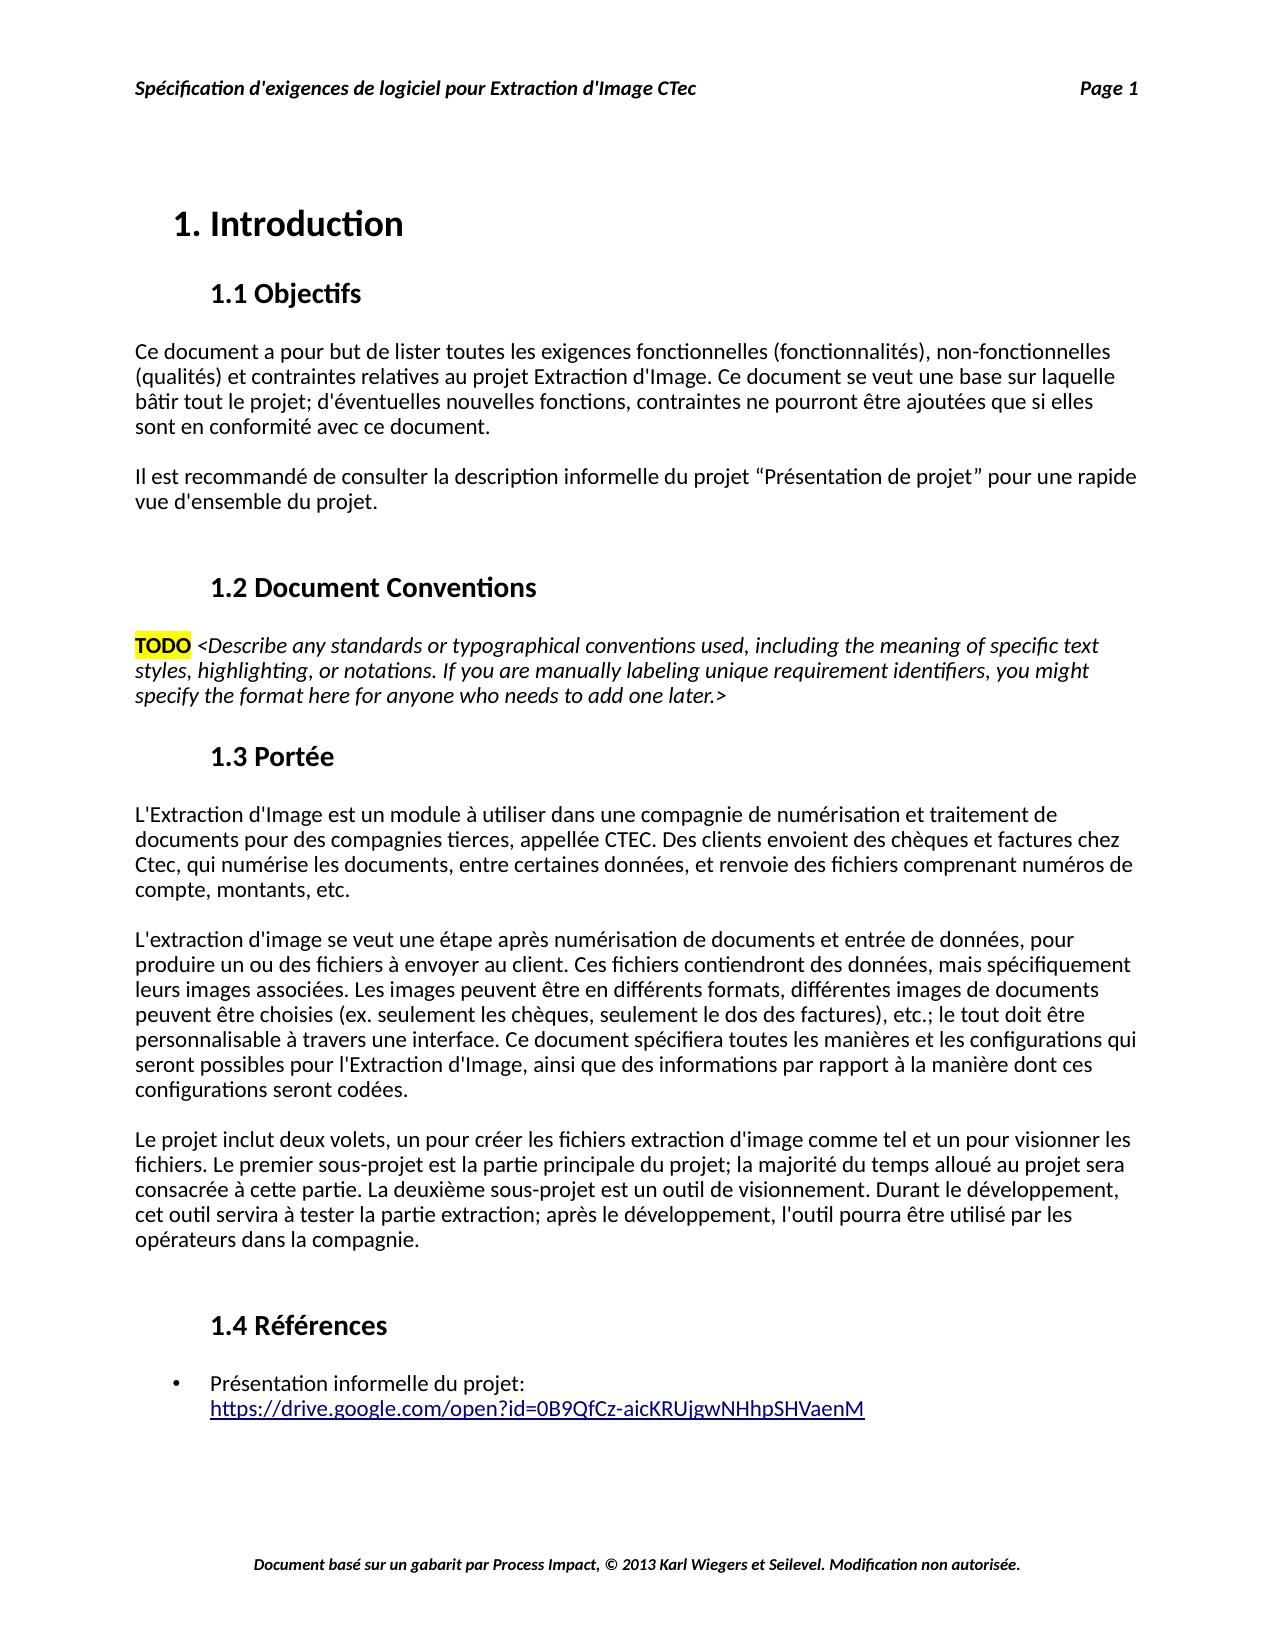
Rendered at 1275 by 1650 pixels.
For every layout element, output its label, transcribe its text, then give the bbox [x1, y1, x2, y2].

text Il est recommandé de consulter la description informelle du projet “Présentation de projet” pour une rapide vue d'ensemble du projet. [135, 465, 1140, 515]
list Présentation informelle du projet: [172, 1372, 1140, 1397]
text L'Extraction d'Image est un module à utiliser dans une compagnie de numérisation et traitement de documents pour des compagnies tierces, appellée CTEC. Des clients envoient des chèques et factures chez Ctec, qui numérise les documents, entre certaines données, et renvoie des fichiers comprenant numéros de compte, montants, etc. [135, 803, 1140, 903]
subtitle Objectifs [210, 275, 1140, 311]
text TODO <Describe any standards or typographical conventions used, including the meaning of specific text styles, highlighting, or notations. If you are manually labeling unique requirement identifiers, you might specify the format here for anyone who needs to add one later.> [135, 634, 1140, 709]
subtitle Portée [210, 738, 1140, 773]
text Ce document a pour but de lister toutes les exigences fonctionnelles (fonctionnalités), non-fonctionnelles (qualités) et contraintes relatives au projet Extraction d'Image. Ce document se veut une base sur laquelle bâtir tout le projet; d'éventuelles nouvelles fonctions, contraintes ne pourront être ajoutées que si elles sont en conformité avec ce document. [135, 340, 1140, 440]
subtitle Document Conventions [210, 569, 1140, 604]
text L'extraction d'image se veut une étape après numérisation de documents et entrée de données, pour produire un ou des fichiers à envoyer au client. Ces fichiers contiendront des données, mais spécifiquement leurs images associées. Les images peuvent être en différents formats, différentes images de documents peuvent être choisies (ex. seulement les chèques, seulement le dos des factures), etc.; le tout doit être personnalisable à travers une interface. Ce document spécifiera toutes les manières et les configurations qui seront possibles pour l'Extraction d'Image, ainsi que des informations par rapport à la manière dont ces configurations seront codées. [135, 928, 1140, 1103]
list https://drive.google.com/open?id=0B9QfCz-aicKRUjgwNHhpSHVaenM [172, 1397, 1140, 1422]
subtitle Introduction [172, 200, 1140, 246]
subtitle Références [210, 1307, 1140, 1342]
text Le projet inclut deux volets, un pour créer les fichiers extraction d'image comme tel et un pour visionner les fichiers. Le premier sous-projet est la partie principale du projet; la majorité du temps alloué au projet sera consacrée à cette partie. La deuxième sous-projet est un outil de visionnement. Durant le développement, cet outil servira à tester la partie extraction; après le développement, l'outil pourra être utilisé par les opérateurs dans la compagnie. [135, 1128, 1140, 1253]
